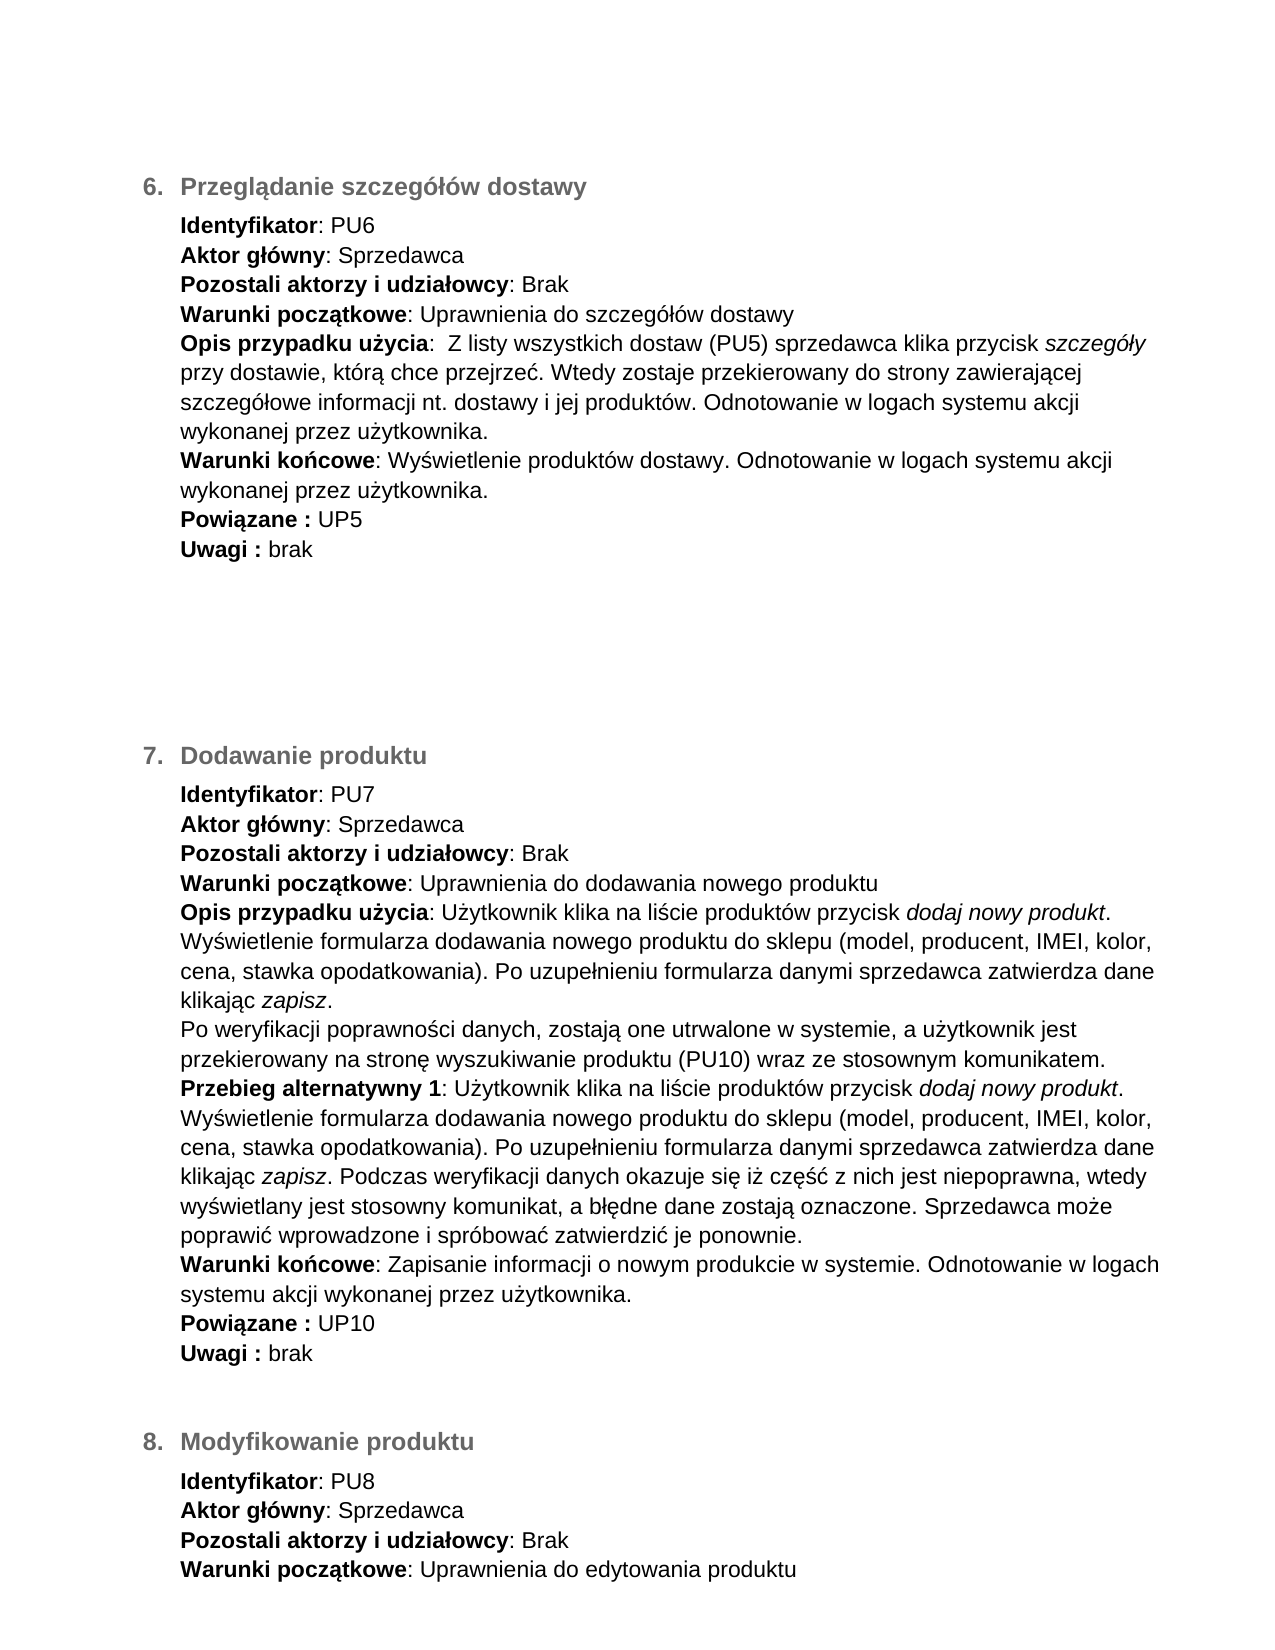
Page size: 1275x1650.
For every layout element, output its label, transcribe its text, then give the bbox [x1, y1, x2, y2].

text Warunki początkowe: Uprawnienia do dodawania nowego produktu [180, 870, 1170, 896]
subtitle Dodawanie produktu [143, 742, 1170, 769]
text Warunki początkowe: Uprawnienia do edytowania produktu [180, 1557, 1170, 1582]
subtitle Przeglądanie szczegółów dostawy [143, 173, 1170, 201]
text Uwagi : brak [180, 536, 1170, 562]
text Aktor główny: Sprzedawca [180, 242, 1170, 268]
subtitle Modyfikowanie produktu [143, 1428, 1170, 1456]
text Pozostali aktorzy i udziałowcy: Brak [180, 272, 1170, 297]
text Warunki końcowe: Wyświetlenie produktów dostawy. Odnotowanie w logach systemu akcji wykonanej przez użytkownika. [180, 448, 1170, 503]
text Identyfikator: PU8 [180, 1468, 1170, 1494]
text Identyfikator: PU7 [180, 782, 1170, 808]
text Uwagi : brak [180, 1340, 1170, 1366]
text Opis przypadku użycia: Z listy wszystkich dostaw (PU5) sprzedawca klika przycisk szczegóły przy dostawie, którą chce przejrzeć. Wtedy zostaje przekierowany do strony zawierającej szczegółowe informacji nt. dostawy i jej produktów. Odnotowanie w logach systemu akcji wykonanej przez użytkownika. [180, 331, 1170, 444]
text Opis przypadku użycia: Użytkownik klika na liście produktów przycisk dodaj nowy produkt. Wyświetlenie formularza dodawania nowego produktu do sklepu (model, producent, IMEI, kolor, cena, stawka opodatkowania). Po uzupełnieniu formularza danymi sprzedawca zatwierdza dane klikając zapisz. [180, 899, 1170, 1013]
text Przebieg alternatywny 1: Użytkownik klika na liście produktów przycisk dodaj nowy produkt. Wyświetlenie formularza dodawania nowego produktu do sklepu (model, producent, IMEI, kolor, cena, stawka opodatkowania). Po uzupełnieniu formularza danymi sprzedawca zatwierdza dane klikając zapisz. Podczas weryfikacji danych okazuje się iż część z nich jest niepoprawna, wtedy wyświetlany jest stosowny komunikat, a błędne dane zostają oznaczone. Sprzedawca może poprawić wprowadzone i spróbować zatwierdzić je ponownie. [180, 1076, 1170, 1248]
text Pozostali aktorzy i udziałowcy: Brak [180, 1527, 1170, 1553]
text Po weryfikacji poprawności danych, zostają one utrwalone w systemie, a użytkownik jest przekierowany na stronę wyszukiwanie produktu (PU10) wraz ze stosownym komunikatem. [180, 1017, 1170, 1072]
text Aktor główny: Sprzedawca [180, 811, 1170, 837]
text Powiązane : UP5 [180, 507, 1170, 532]
text Powiązane : UP10 [180, 1311, 1170, 1336]
text Warunki początkowe: Uprawnienia do szczegółów dostawy [180, 301, 1170, 327]
text Warunki końcowe: Zapisanie informacji o nowym produkcie w systemie. Odnotowanie w logach systemu akcji wykonanej przez użytkownika. [180, 1252, 1170, 1307]
text Pozostali aktorzy i udziałowcy: Brak [180, 841, 1170, 866]
text Identyfikator: PU6 [180, 213, 1170, 239]
text Aktor główny: Sprzedawca [180, 1498, 1170, 1523]
